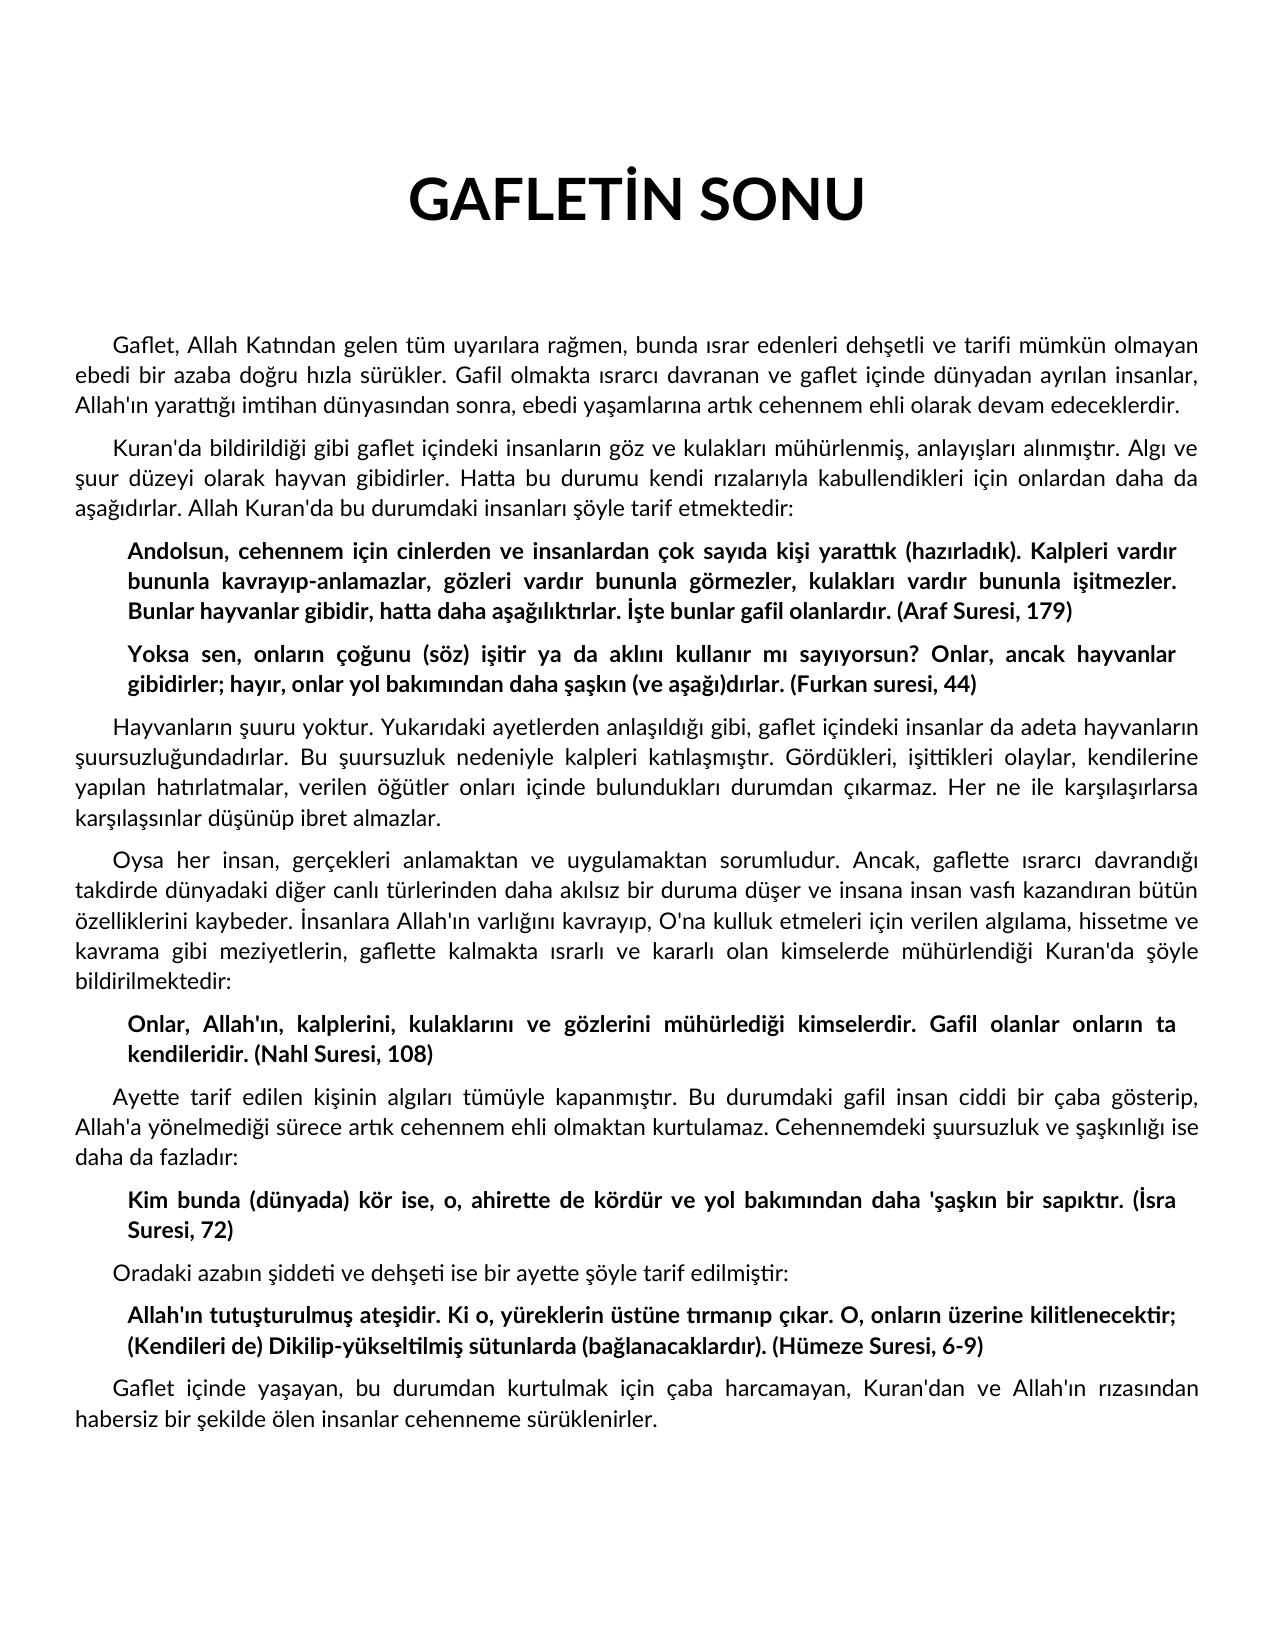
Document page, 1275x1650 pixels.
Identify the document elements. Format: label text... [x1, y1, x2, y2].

text Kuran'da bildirildiği gibi gaflet içindeki insanların göz ve kulakları mühürlenmiş, anlayışları alınmıştır. Algı ve şuur düzeyi olarak hayvan gibidirler. Hatta bu durumu kendi rızalarıyla kabullendikleri için onlardan daha da aşağıdırlar. Allah Kuran'da bu durumdaki insanları şöyle tarif etmektedir: [75, 433, 1200, 521]
text Gaflet, Allah Katından gelen tüm uyarılara rağmen, bunda ısrar edenleri dehşetli ve tarifi mümkün olmayan ebedi bir azaba doğru hızla sürükler. Gafil olmakta ısrarcı davranan ve gaflet içinde dünyadan ayrılan insanlar, Allah'ın yarattığı imtihan dünyasından sonra, ebedi yaşamlarına artık cehennem ehli olarak devam edeceklerdir. [75, 330, 1200, 418]
text Ayette tarif edilen kişinin algıları tümüyle kapanmıştır. Bu durumdaki gafil insan ciddi bir çaba gösterip, Allah'a yönelmediği sürece artık cehennem ehli olmaktan kurtulamaz. Cehennemdeki şuursuzluk ve şaşkınlığı ise daha da fazladır: [75, 1082, 1200, 1170]
text Hayvanların şuuru yoktur. Yukarıdaki ayetlerden anlaşıldığı gibi, gaflet içindeki insanlar da adeta hayvanların şuursuzluğundadırlar. Bu şuursuzluk nedeniyle kalpleri katılaşmıştır. Gördükleri, işittikleri olaylar, kendilerine yapılan hatırlatmalar, verilen öğütler onları içinde bulundukları durumdan çıkarmaz. Her ne ile karşılaşırlarsa karşılaşsınlar düşünüp ibret almazlar. [75, 713, 1200, 831]
subtitle GAFLETİN SONU [75, 162, 1200, 232]
text Gaflet içinde yaşayan, bu durumdan kurtulmak için çaba harcamayan, Kuran'dan ve Allah'ın rızasından habersiz bir şekilde ölen insanlar cehenneme sürüklenirler. [75, 1374, 1200, 1432]
text Oradaki azabın şiddeti ve dehşeti ise bir ayette şöyle tarif edilmiştir: [75, 1258, 1200, 1286]
text Allah'ın tutuşturulmuş ateşidir. Ki o, yüreklerin üstüne tırmanıp çıkar. O, onların üzerine kilitlenecektir; (Kendileri de) Dikilip-yükseltilmiş sütunlarda (bağlanacaklardır). (Hümeze Suresi, 6-9) [127, 1301, 1177, 1359]
text Onlar, Allah'ın, kalplerini, kulaklarını ve gözlerini mühürlediği kimselerdir. Gafil olanlar onların ta kendileridir. (Nahl Suresi, 108) [127, 1009, 1177, 1067]
text Kim bunda (dünyada) kör ise, o, ahirette de kördür ve yol bakımından daha 'şaşkın bir sapıktır. (İsra Suresi, 72) [127, 1186, 1177, 1243]
text Andolsun, cehennem için cinlerden ve insanlardan çok sayıda kişi yarattık (hazırladık). Kalpleri vardır bununla kavrayıp-anlamazlar, gözleri vardır bununla görmezler, kulakları vardır bununla işitmezler. Bunlar hayvanlar gibidir, hatta daha aşağılıktırlar. İşte bunlar gafil olanlardır. (Araf Suresi, 179) [127, 537, 1177, 624]
text Yoksa sen, onların çoğunu (söz) işitir ya da aklını kullanır mı sayıyorsun? Onlar, ancak hayvanlar gibidirler; hayır, onlar yol bakımından daha şaşkın (ve aşağı)dırlar. (Furkan suresi, 44) [127, 640, 1177, 697]
text Oysa her insan, gerçekleri anlamaktan ve uygulamaktan sorumludur. Ancak, gaflette ısrarcı davrandığı takdirde dünyadaki diğer canlı türlerinden daha akılsız bir duruma düşer ve insana insan vasfı kazandıran bütün özelliklerini kaybeder. İnsanlara Allah'ın varlığını kavrayıp, O'na kulluk etmeleri için verilen algılama, hissetme ve kavrama gibi meziyetlerin, gaflette kalmakta ısrarlı ve kararlı olan kimselerde mühürlendiği Kuran'da şöyle bildirilmektedir: [75, 846, 1200, 994]
